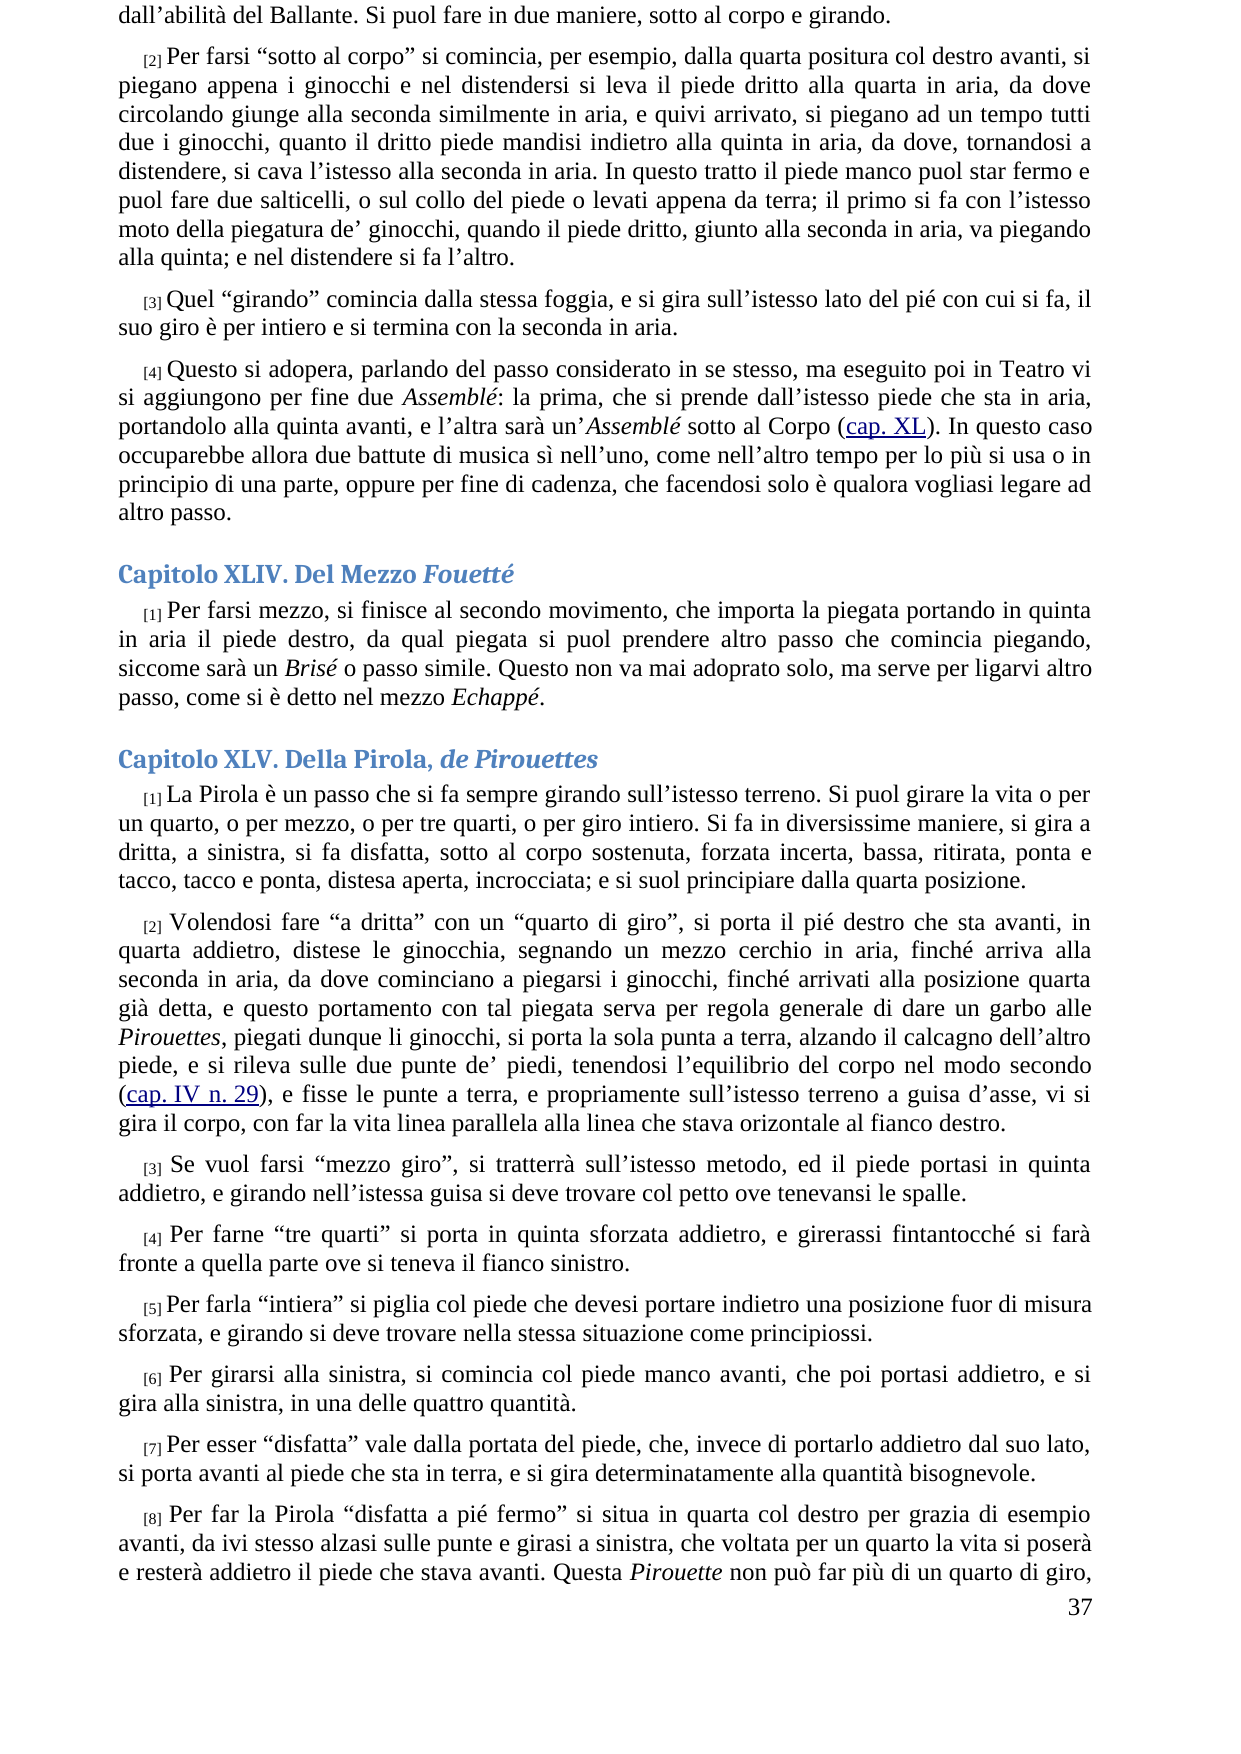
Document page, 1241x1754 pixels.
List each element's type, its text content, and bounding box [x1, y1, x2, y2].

text [8] Per far la Pirola “disfatta a pié fermo” si situa in quarta col destro per grazia di esempio avanti, da ivi stesso alzasi sulle punte e girasi a sinistra, che voltata per un quarto la vita si poserà e resterà addietro il piede che stava avanti. Questa Pirouette non può far più di un quarto di giro, [118, 1499, 1093, 1586]
subtitle Capitolo XLIV. Del Mezzo Fouetté [118, 559, 1093, 591]
text [1] La Pirola è un passo che si fa sempre girando sull’istesso terreno. Si puol girare la vita o per un quarto, o per mezzo, o per tre quarti, o per giro intiero. Si fa in diversissime maniere, si gira a dritta, a sinistra, si fa disfatta, sotto al corpo sostenuta, forzata incerta, bassa, ritirata, ponta e tacco, tacco e ponta, distesa aperta, incrocciata; e si suol principiare dalla quarta posizione. [118, 779, 1093, 894]
text [4] Questo si adopera, parlando del passo considerato in se stesso, ma eseguito poi in Teatro vi si aggiungono per fine due Assemblé: la prima, che si prende dall’istesso piede che sta in aria, portandolo alla quinta avanti, e l’altra sarà un’Assemblé sotto al Corpo (cap. XL). In questo caso occuparebbe allora due battute di musica sì nell’uno, come nell’altro tempo per lo più si usa o in principio di una parte, oppure per fine di cadenza, che facendosi solo è qualora vogliasi legare ad altro passo. [118, 354, 1093, 526]
text [3] Se vuol farsi “mezzo giro”, si tratterrà sull’istesso metodo, ed il piede portasi in quinta addietro, e girando nell’istessa guisa si deve trovare col petto ove tenevansi le spalle. [118, 1149, 1093, 1207]
text [3] Quel “girando” comincia dalla stessa foggia, e si gira sull’istesso lato del pié con cui si fa, il suo giro è per intiero e si termina con la seconda in aria. [118, 284, 1093, 341]
text dall’abilità del Ballante. Si puol fare in due maniere, sotto al corpo e girando. [118, 0, 1093, 29]
text [4] Per farne “tre quarti” si porta in quinta sforzata addietro, e girerassi fintantocché si farà fronte a quella parte ove si teneva il fianco sinistro. [118, 1219, 1093, 1277]
text [5] Per farla “intiera” si piglia col piede che devesi portare indietro una posizione fuor di misura sforzata, e girando si deve trovare nella stessa situazione come principiossi. [118, 1289, 1093, 1347]
text [7] Per esser “disfatta” vale dalla portata del piede, che, invece di portarlo addietro dal suo lato, si porta avanti al piede che sta in terra, e si gira determinatamente alla quantità bisognevole. [118, 1429, 1093, 1487]
text [2] Volendosi fare “a dritta” con un “quarto di giro”, si porta il pié destro che sta avanti, in quarta addietro, distese le ginocchia, segnando un mezzo cerchio in aria, finché arriva alla seconda in aria, da dove cominciano a piegarsi i ginocchi, finché arrivati alla posizione quarta già detta, e questo portamento con tal piegata serva per regola generale di dare un garbo alle Pirouettes, piegati dunque li ginocchi, si porta la sola punta a terra, alzando il calcagno dell’altro piede, e si rileva sulle due punte de’ piedi, tenendosi l’equilibrio del corpo nel modo secondo (cap. IV n. 29), e fisse le punte a terra, e propriamente sull’istesso terreno a guisa d’asse, vi si gira il corpo, con far la vita linea parallela alla linea che stava orizontale al fianco destro. [118, 907, 1093, 1137]
text [6] Per girarsi alla sinistra, si comincia col piede manco avanti, che poi portasi addietro, e si gira alla sinistra, in una delle quattro quantità. [118, 1359, 1093, 1417]
text [2] Per farsi “sotto al corpo” si comincia, per esempio, dalla quarta positura col destro avanti, si piegano appena i ginocchi e nel distendersi si leva il piede dritto alla quarta in aria, da dove circolando giunge alla seconda similmente in aria, e quivi arrivato, si piegano ad un tempo tutti due i ginocchi, quanto il dritto piede mandisi indietro alla quinta in aria, da dove, tornandosi a distendere, si cava l’istesso alla seconda in aria. In questo tratto il piede manco puol star fermo e puol fare due salticelli, o sul collo del piede o levati appena da terra; il primo si fa con l’istesso moto della piegatura de’ ginocchi, quando il piede dritto, giunto alla seconda in aria, va piegando alla quinta; e nel distendere si fa l’altro. [118, 41, 1093, 271]
text [1] Per farsi mezzo, si finisce al secondo movimento, che importa la piegata portando in quinta in aria il piede destro, da qual piegata si puol prendere altro passo che comincia piegando, siccome sarà un Brisé o passo simile. Questo non va mai adoprato solo, ma serve per ligarvi altro passo, come si è detto nel mezzo Echappé. [118, 595, 1093, 710]
subtitle Capitolo XLV. Della Pirola, de Pirouettes [118, 744, 1093, 775]
